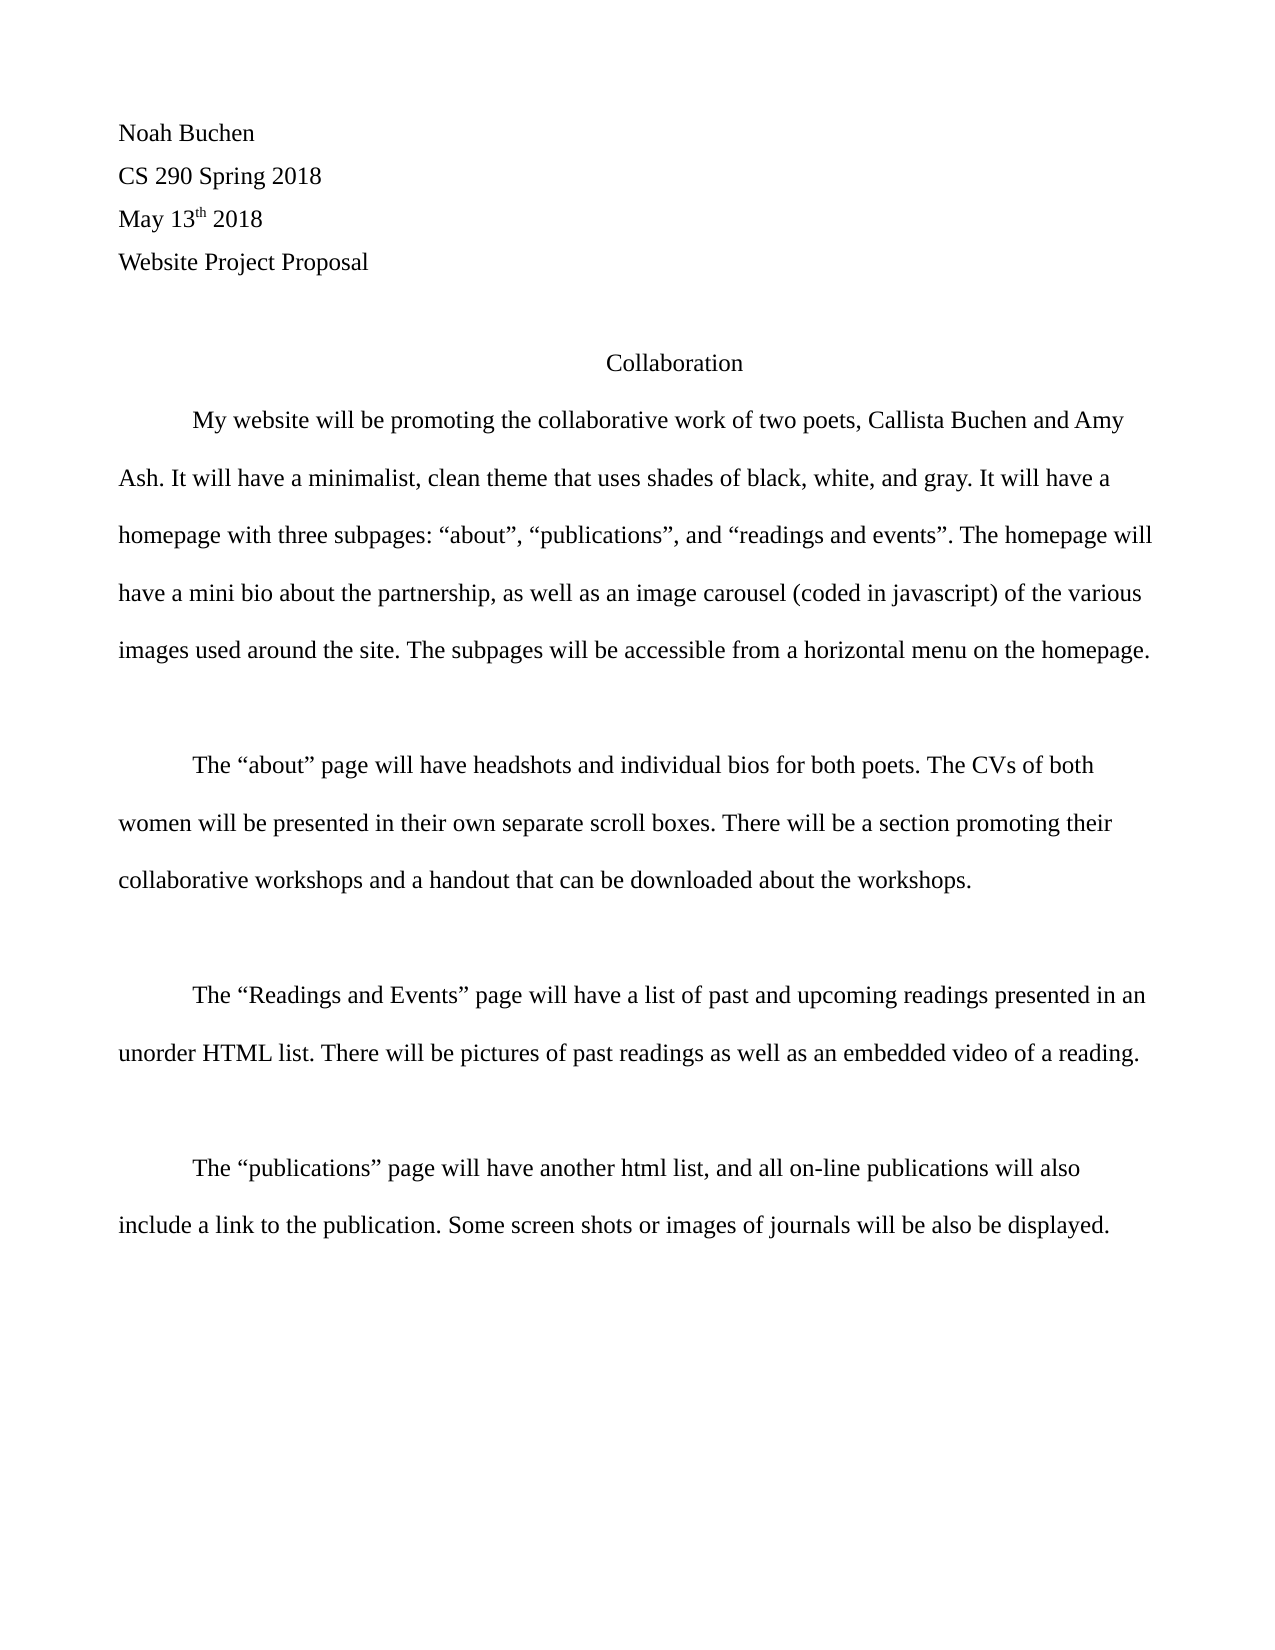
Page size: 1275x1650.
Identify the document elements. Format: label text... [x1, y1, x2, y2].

text Collaboration [118, 348, 1157, 377]
text May 13th 2018 [118, 204, 1157, 233]
text The “about” page will have headshots and individual bios for both poets. The CVs of both women will be presented in their own separate scroll boxes. There will be a section promoting their collaborative workshops and a handout that can be downloaded about the workshops. [118, 751, 1157, 894]
text Noah Buchen [118, 118, 1157, 147]
text The “Readings and Events” page will have a list of past and upcoming readings presented in an unorder HTML list. There will be pictures of past readings as well as an embedded video of a reading. [118, 981, 1157, 1067]
text My website will be promoting the collaborative work of two poets, Callista Buchen and Amy Ash. It will have a minimalist, clean theme that uses shades of black, white, and gray. It will have a homepage with three subpages: “about”, “publications”, and “readings and events”. The homepage will have a mini bio about the partnership, as well as an image carousel (coded in javascript) of the various images used around the site. The subpages will be accessible from a horizontal menu on the homepage. [118, 406, 1157, 664]
text CS 290 Spring 2018 [118, 161, 1157, 190]
text Website Project Proposal [118, 247, 1157, 276]
text The “publications” page will have another html list, and all on-line publications will also include a link to the publication. Some screen shots or images of journals will be also be displayed. [118, 1153, 1157, 1239]
